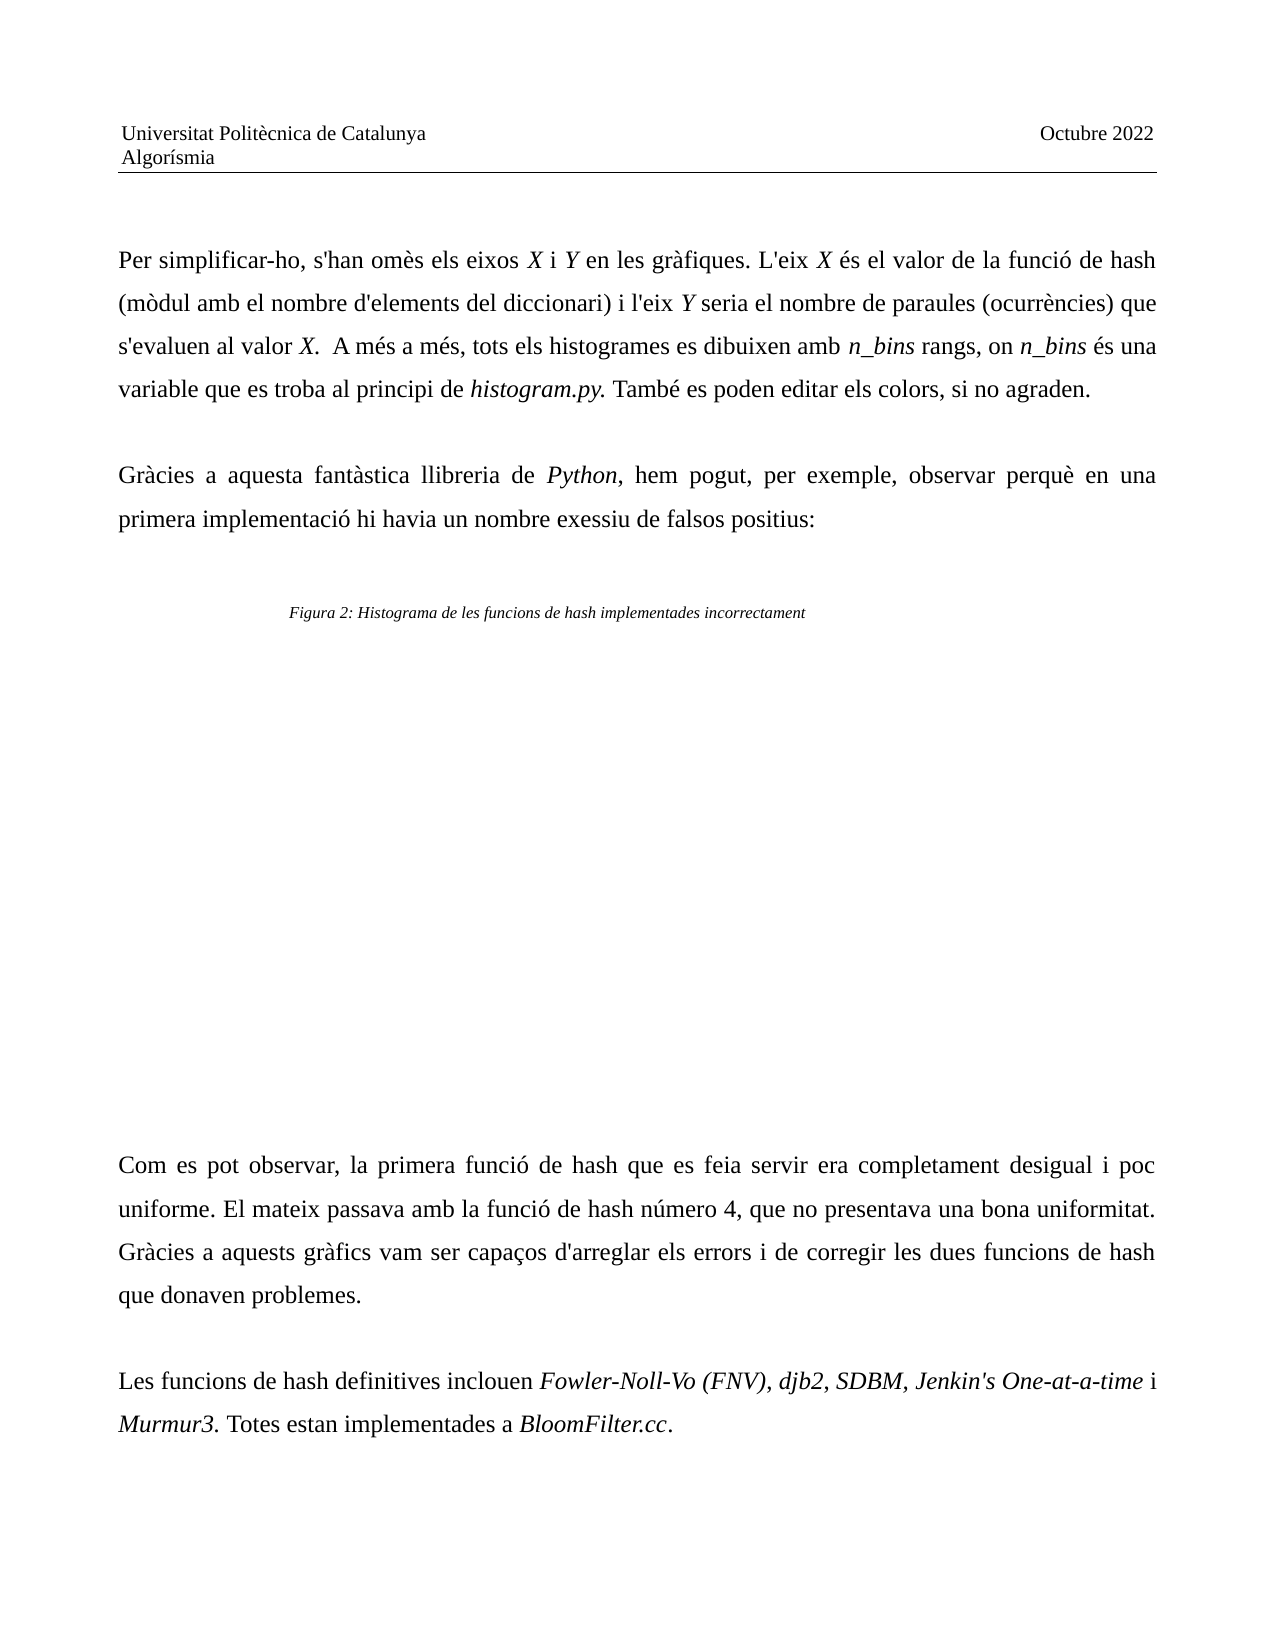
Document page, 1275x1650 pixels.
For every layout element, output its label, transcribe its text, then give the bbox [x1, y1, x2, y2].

text Figura 2: Histograma de les funcions de hash implementades incorrectament [289, 602, 986, 622]
text Les funcions de hash definitives inclouen Fowler-Noll-Vo (FNV), djb2, SDBM, Jenkin's One-at-a-time i Murmur3. Totes estan implementades a BloomFilter.cc. [118, 1366, 1157, 1438]
text Com es pot observar, la primera funció de hash que es feia servir era completament desigual i poc uniforme. El mateix passava amb la funció de hash número 4, que no presentava una bona uniformitat. Gràcies a aquests gràfics vam ser capaços d'arreglar els errors i de corregir les dues funcions de hash que donaven problemes. [118, 1151, 1157, 1309]
text Gràcies a aquesta fantàstica llibreria de Python, hem pogut, per exemple, observar perquè en una primera implementació hi havia un nombre exessiu de falsos positius: [118, 461, 1157, 532]
text Per simplificar-ho, s'han omès els eixos X i Y en les gràfiques. L'eix X és el valor de la funció de hash (mòdul amb el nombre d'elements del diccionari) i l'eix Y seria el nombre de paraules (ocurrències) que s'evaluen al valor X. A més a més, tots els histogrames es dibuixen amb n_bins rangs, on n_bins és una variable que es troba al principi de histogram.py. També es poden editar els colors, si no agraden. [118, 245, 1157, 403]
